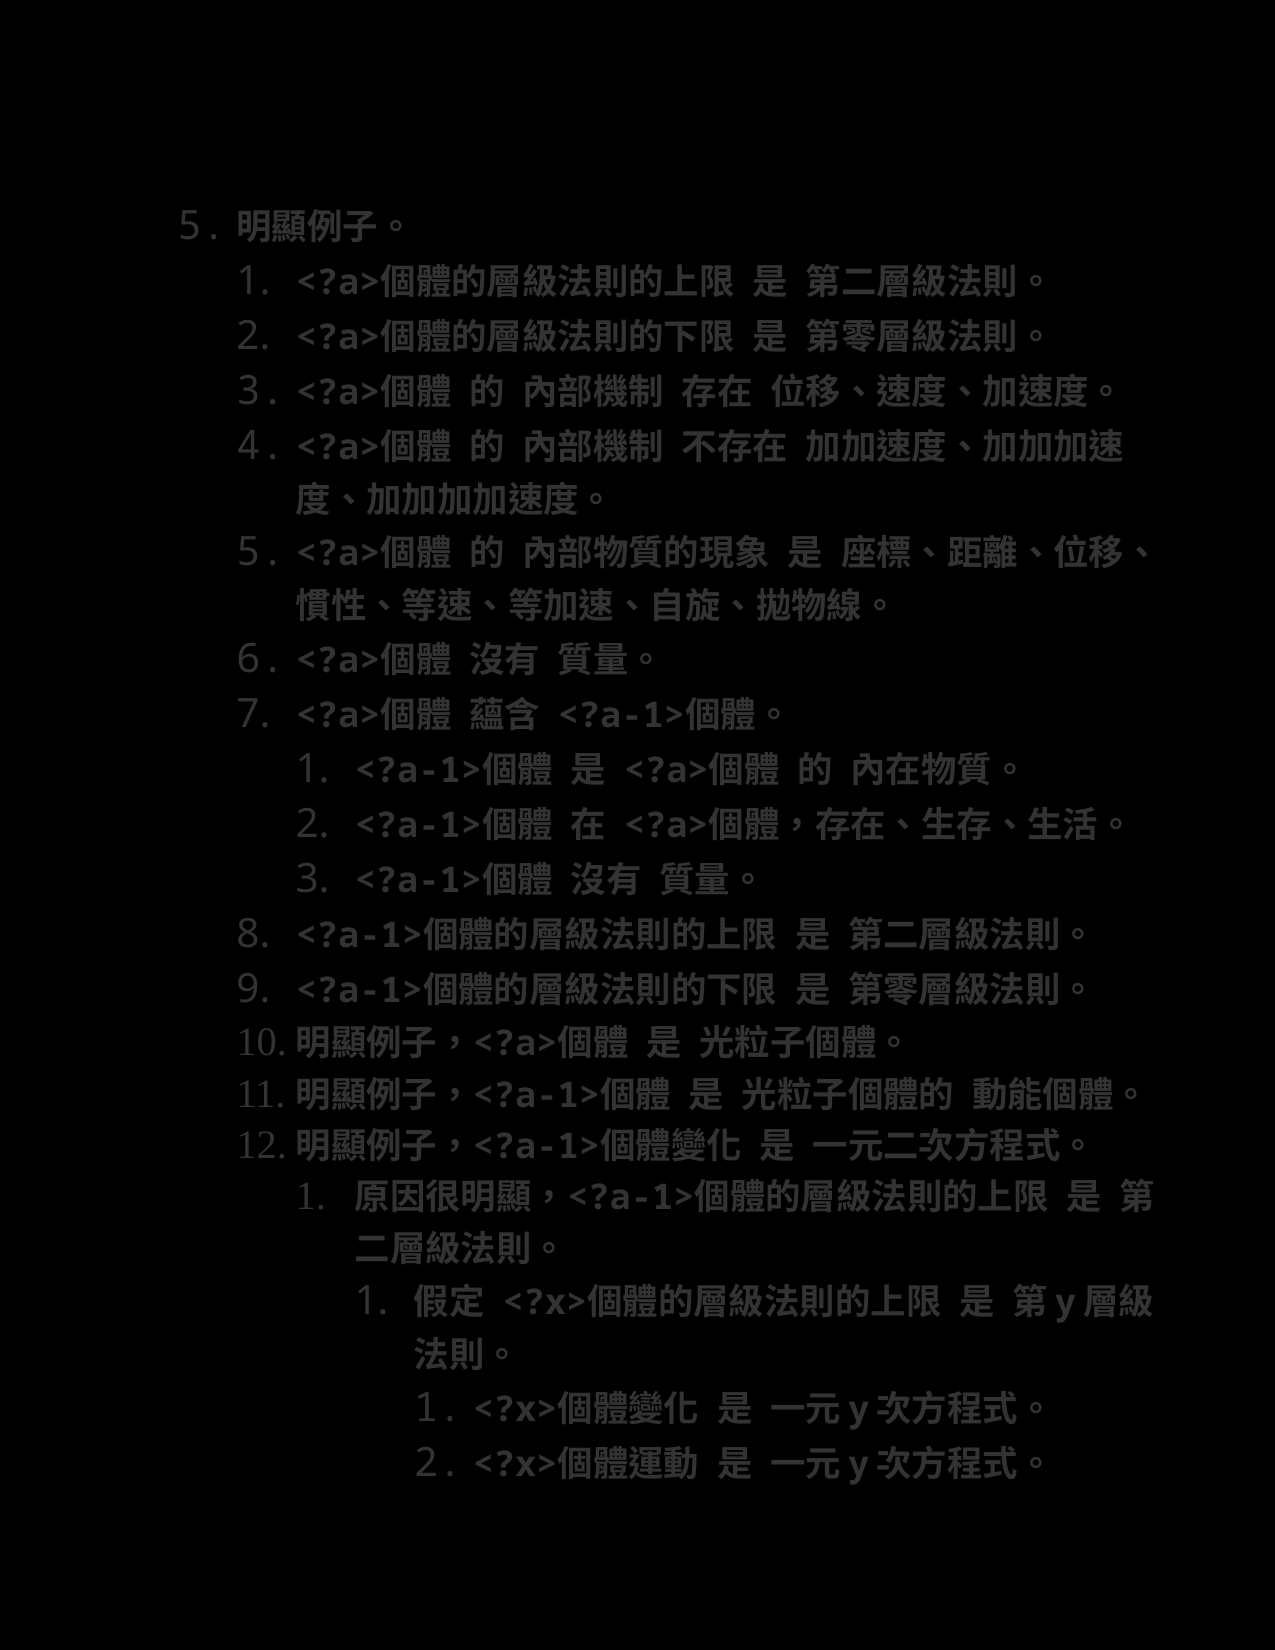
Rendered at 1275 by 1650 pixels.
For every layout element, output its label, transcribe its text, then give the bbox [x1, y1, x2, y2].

list <?a-1>個體 是 <?a>個體 的 內在物質。 [295, 739, 1157, 794]
list 原因很明顯，<?a-1>個體的層級法則的上限 是 第二層級法則。 [295, 1169, 1157, 1271]
list <?a>個體 的 內部物質的現象 是 座標、距離、位移、慣性、等速、等加速、自旋、拋物線。 [236, 523, 1157, 629]
list <?a>個體 沒有 質量。 [236, 629, 1157, 684]
list 明顯例子，<?a>個體 是 光粒子個體。 [236, 1015, 1157, 1066]
list 明顯例子，<?a-1>個體變化 是 一元二次方程式。 [236, 1117, 1157, 1169]
list <?a-1>個體 在 <?a>個體，存在、生存、生活。 [295, 794, 1157, 849]
list <?a-1>個體的層級法則的下限 是 第零層級法則。 [236, 959, 1157, 1015]
list <?x>個體變化 是 一元y次方程式。 [413, 1378, 1157, 1433]
list <?a>個體的層級法則的下限 是 第零層級法則。 [236, 306, 1157, 361]
list <?a-1>個體的層級法則的上限 是 第二層級法則。 [236, 904, 1157, 959]
list <?a>個體的層級法則的上限 是 第二層級法則。 [236, 251, 1157, 306]
list <?a>個體 蘊含 <?a-1>個體。 [236, 684, 1157, 739]
list <?a-1>個體 沒有 質量。 [295, 849, 1157, 904]
list <?a>個體 的 內部機制 存在 位移、速度、加速度。 [236, 361, 1157, 416]
list 明顯例子，<?a-1>個體 是 光粒子個體的 動能個體。 [236, 1066, 1157, 1117]
list 明顯例子。 [177, 196, 1157, 251]
list 假定 <?x>個體的層級法則的上限 是 第y層級法則。 [354, 1271, 1157, 1378]
list <?x>個體運動 是 一元y次方程式。 [413, 1433, 1157, 1488]
list <?a>個體 的 內部機制 不存在 加加速度、加加加速度、加加加加速度。 [236, 416, 1157, 523]
